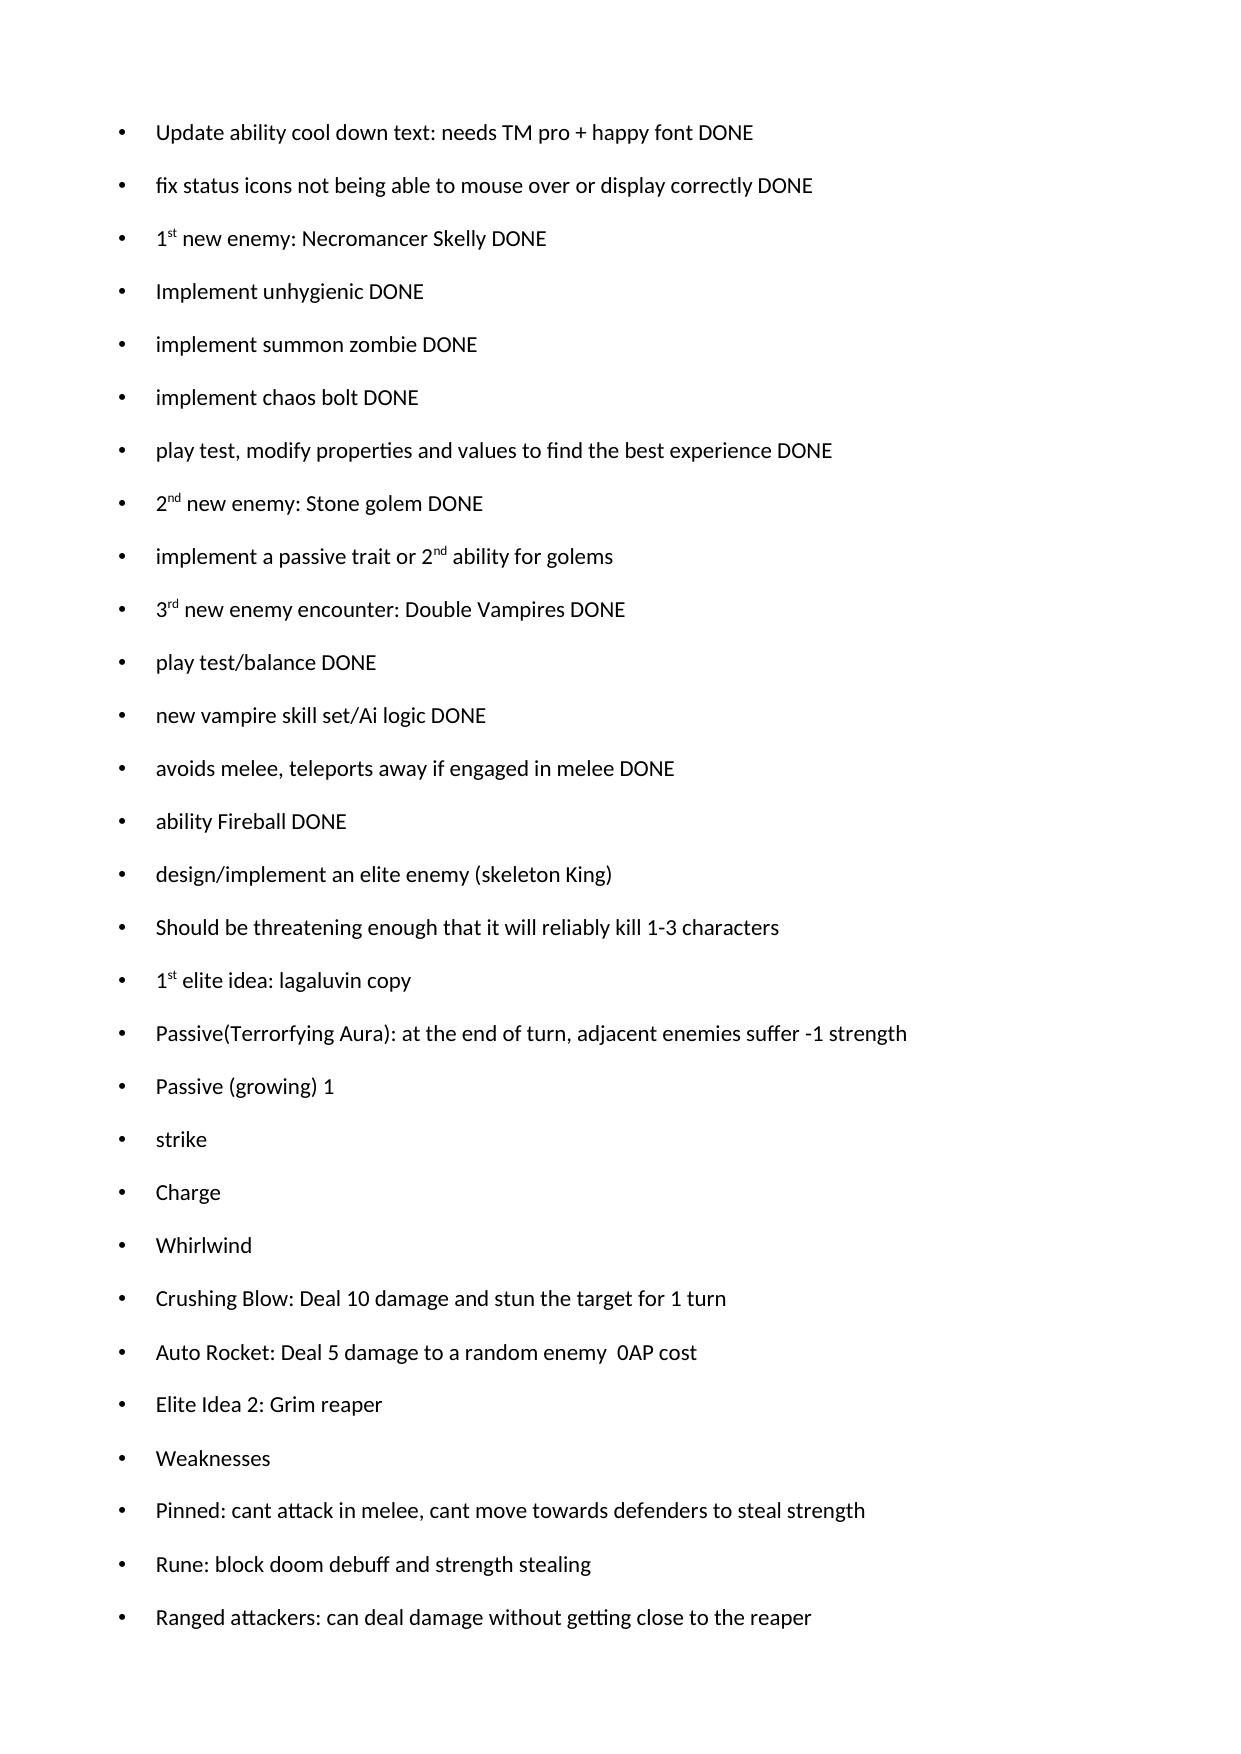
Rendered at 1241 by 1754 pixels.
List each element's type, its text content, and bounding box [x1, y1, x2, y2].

list 1st new enemy: Necromancer Skelly DONE [81, 224, 1122, 252]
list play test, modify properties and values to find the best experience DONE [81, 436, 1122, 464]
list Implement unhygienic DONE [81, 277, 1122, 305]
list Whirlwind [81, 1232, 1122, 1259]
list Passive(Terrorfying Aura): at the end of turn, adjacent enemies suffer -1 strength [81, 1019, 1122, 1047]
list Passive (growing) 1 [81, 1072, 1122, 1101]
list 1st elite idea: lagaluvin copy [81, 966, 1122, 994]
list Elite Idea 2: Grim reaper [81, 1391, 1122, 1419]
list Update ability cool down text: needs TM pro + happy font DONE [81, 118, 1122, 146]
list Should be threatening enough that it will reliably kill 1-3 characters [81, 913, 1122, 941]
list strike [81, 1126, 1122, 1153]
list Pinned: cant attack in melee, cant move towards defenders to steal strength [81, 1497, 1122, 1525]
list design/implement an elite enemy (skeleton King) [81, 860, 1122, 888]
list implement summon zombie DONE [81, 330, 1122, 358]
list Crushing Blow: Deal 10 damage and stun the target for 1 turn [81, 1284, 1122, 1313]
list implement a passive trait or 2nd ability for golems [81, 542, 1122, 570]
list 2nd new enemy: Stone golem DONE [81, 489, 1122, 517]
list Weaknesses [81, 1444, 1122, 1472]
list play test/balance DONE [81, 648, 1122, 676]
list Auto Rocket: Deal 5 damage to a random enemy 0AP cost [81, 1338, 1122, 1366]
list Ranged attackers: can deal damage without getting close to the reaper [81, 1603, 1122, 1631]
list Rune: block doom debuff and strength stealing [81, 1550, 1122, 1578]
list new vampire skill set/Ai logic DONE [81, 701, 1122, 729]
list 3rd new enemy encounter: Double Vampires DONE [81, 595, 1122, 623]
list fix status icons not being able to mouse over or display correctly DONE [81, 171, 1122, 199]
list implement chaos bolt DONE [81, 383, 1122, 411]
list Charge [81, 1178, 1122, 1207]
list avoids melee, teleports away if engaged in melee DONE [81, 754, 1122, 782]
list ability Fireball DONE [81, 807, 1122, 835]
